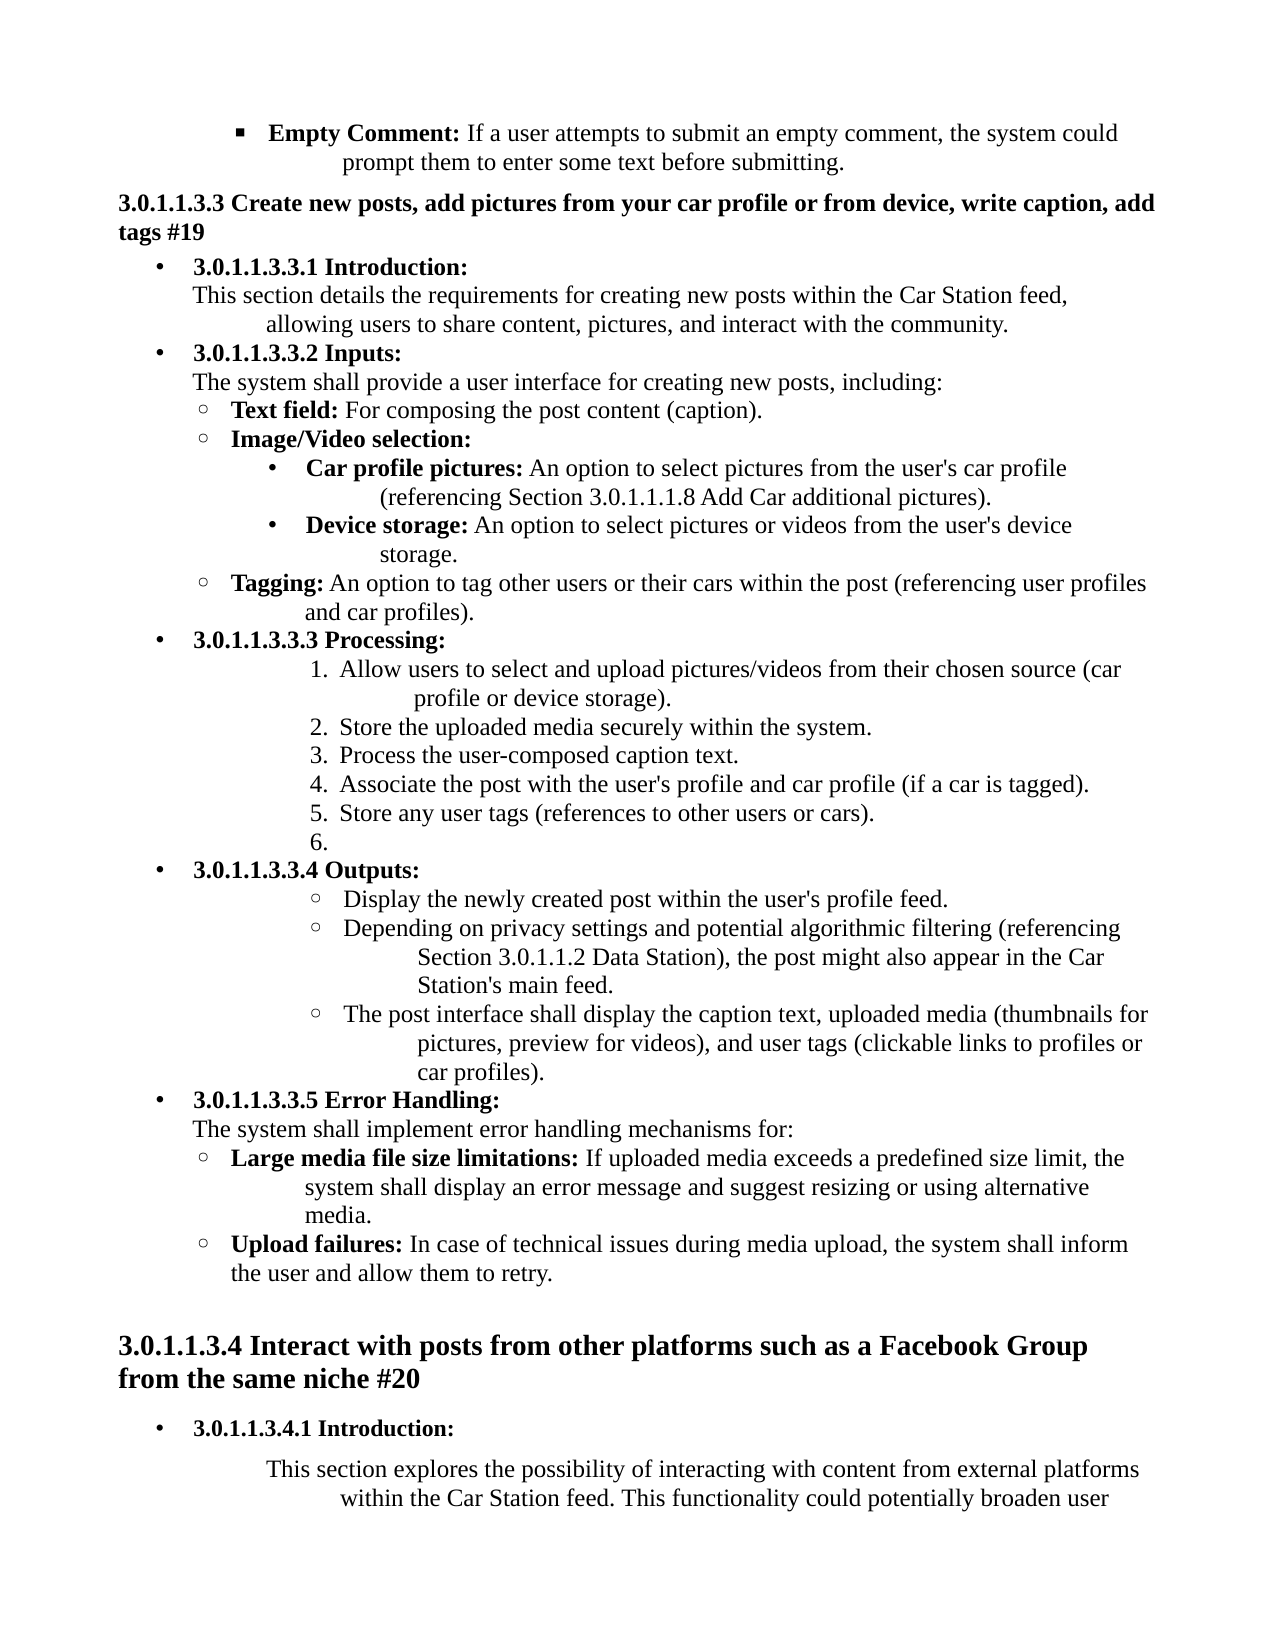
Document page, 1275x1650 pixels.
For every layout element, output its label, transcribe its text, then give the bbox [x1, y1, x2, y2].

text The system shall implement error handling mechanisms for: [118, 1114, 1157, 1143]
text The system shall provide a user interface for creating new posts, including: [192, 367, 1157, 396]
list 3.0.1.1.3.3.1 Introduction: [156, 252, 1157, 281]
subtitle 3.0.1.1.3.4.1 Introduction: [156, 1414, 1157, 1441]
list 3.0.1.1.3.3.5 Error Handling: [156, 1086, 1157, 1114]
list Large media file size limitations: If uploaded media exceeds a predefined size limit, the system shall display an error message and suggest resizing or using alternative media. [193, 1143, 1157, 1229]
list Display the newly created post within the user's profile feed. [306, 884, 1157, 913]
list Image/Video selection: [193, 424, 1157, 453]
list Depending on privacy settings and potential algorithmic filtering (referencing Section 3.0.1.1.2 Data Station), the post might also appear in the Car Station's main feed. [306, 913, 1157, 999]
subtitle 3.0.1.1.3.4 Interact with posts from other platforms such as a Facebook Group from the same niche #20 [118, 1328, 1157, 1395]
list 3.0.1.1.3.3.2 Inputs: [156, 338, 1157, 367]
list Upload failures: In case of technical issues during media upload, the system shall inform the user and allow them to retry. [193, 1229, 1157, 1287]
subtitle 3.0.1.1.3.3 Create new posts, add pictures from your car profile or from device, write caption, add tags #19 [118, 188, 1157, 246]
list Associate the post with the user's profile and car profile (if a car is tagged). [309, 769, 1157, 798]
list Store the uploaded media securely within the system. [309, 712, 1157, 741]
list Text field: For composing the post content (caption). [193, 396, 1157, 424]
list 3.0.1.1.3.3.4 Outputs: [156, 856, 1157, 884]
list Allow users to select and upload pictures/videos from their chosen source (car profile or device storage). [309, 654, 1157, 712]
list Store any user tags (references to other users or cars). [309, 798, 1157, 827]
text This section explores the possibility of interacting with content from external platforms within the Car Station feed. This functionality could potentially broaden user [266, 1454, 1157, 1511]
list Device storage: An option to select pictures or videos from the user's device storage. [268, 511, 1157, 568]
list Car profile pictures: An option to select pictures from the user's car profile (referencing Section 3.0.1.1.1.8 Add Car additional pictures). [268, 453, 1157, 511]
list Empty Comment: If a user attempts to submit an empty comment, the system could prompt them to enter some text before submitting. [231, 118, 1157, 176]
list The post interface shall display the caption text, uploaded media (thumbnails for pictures, preview for videos), and user tags (clickable links to profiles or car profiles). [306, 999, 1157, 1086]
list Process the user-composed caption text. [309, 741, 1157, 769]
text This section details the requirements for creating new posts within the Car Station feed, allowing users to share content, pictures, and interact with the community. [192, 281, 1157, 338]
list Tagging: An option to tag other users or their cars within the post (referencing user profiles and car profiles). [193, 568, 1157, 626]
list 3.0.1.1.3.3.3 Processing: [156, 626, 1157, 654]
